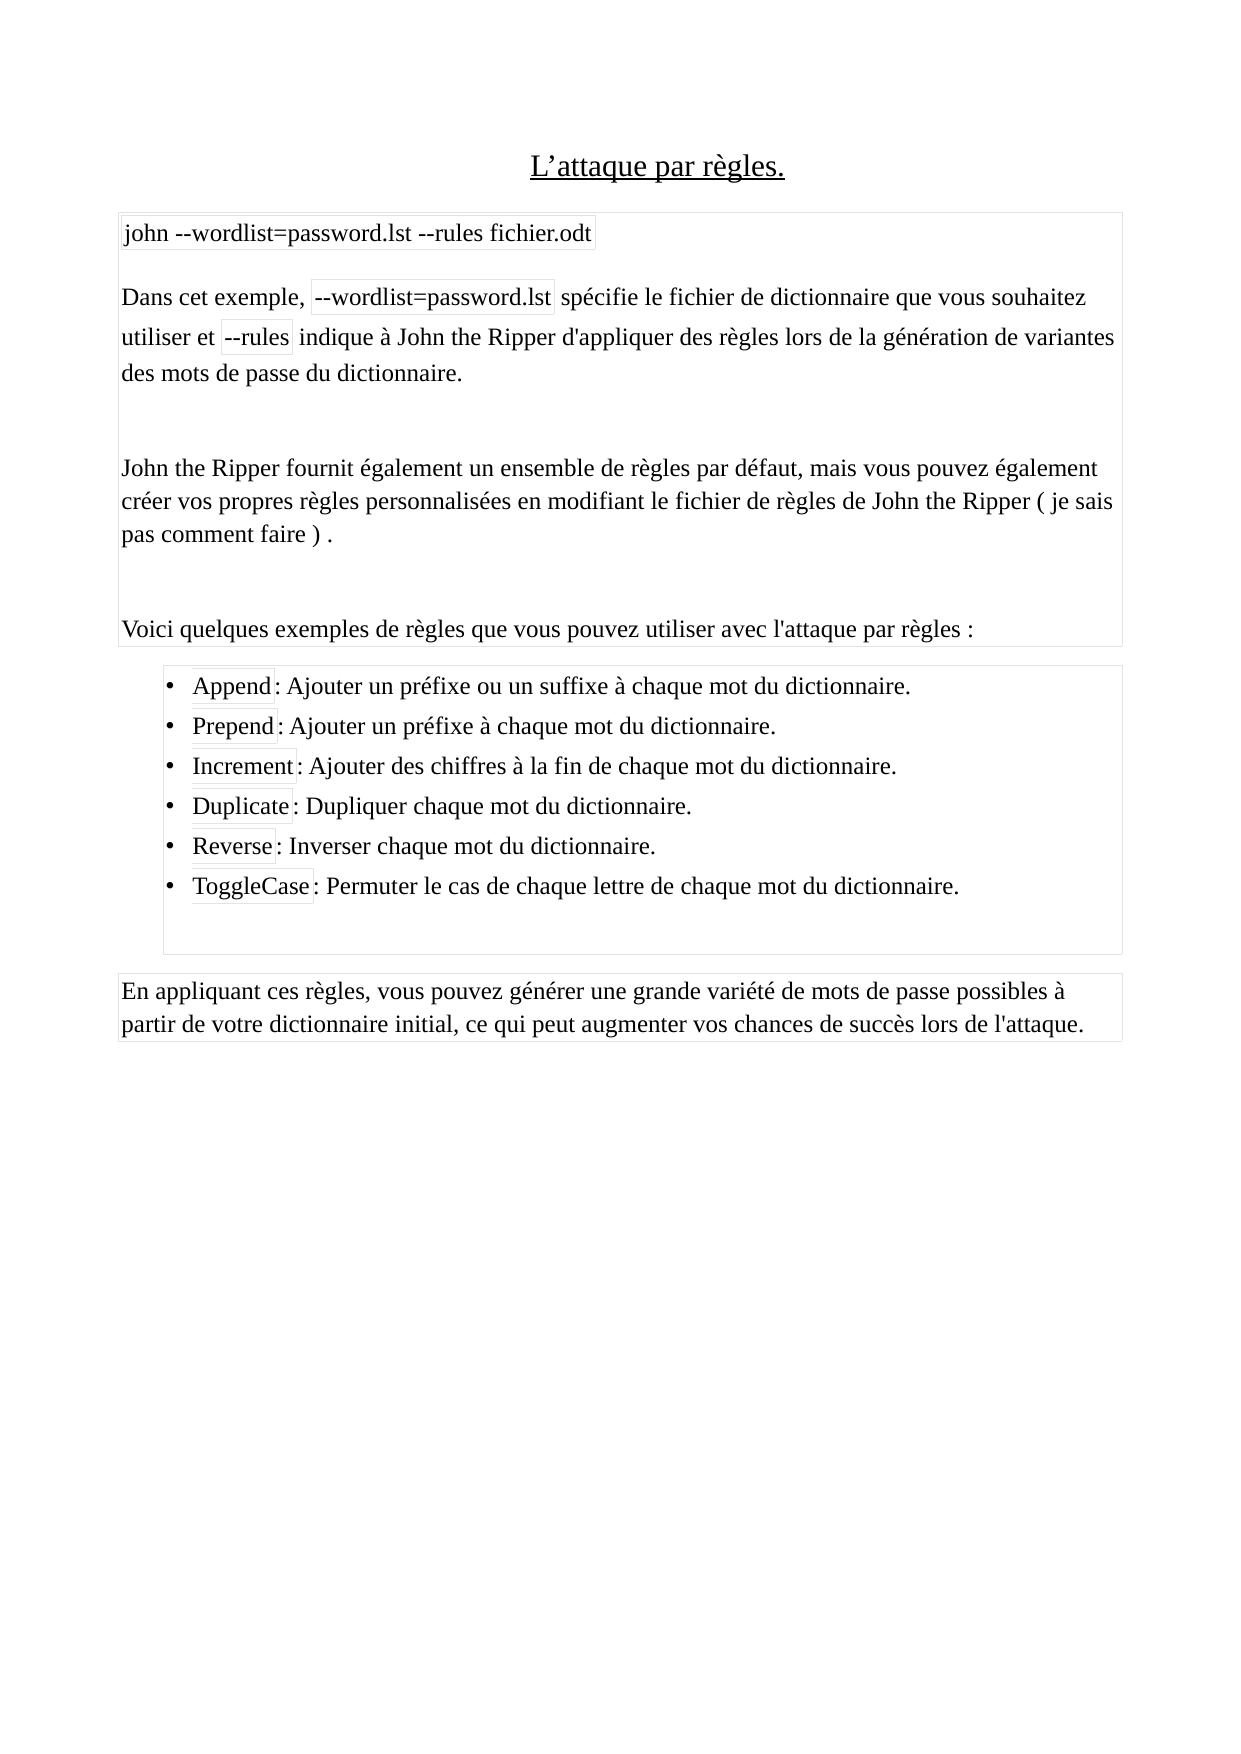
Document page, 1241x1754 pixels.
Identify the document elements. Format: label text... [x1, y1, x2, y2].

list Duplicate: Dupliquer chaque mot du dictionnaire. [164, 785, 1122, 823]
text john --wordlist=password.lst --rules fichier.odt [119, 213, 1122, 249]
text Dans cet exemple, --wordlist=password.lst spécifie le fichier de dictionnaire que vous souhaitez utiliser et --rules indique à John the Ripper d'appliquer des règles lors de la génération de variantes des mots de passe du dictionnaire. [119, 276, 1122, 387]
list Reverse: Inverser chaque mot du dictionnaire. [164, 825, 1122, 863]
list Append: Ajouter un préfixe ou un suffixe à chaque mot du dictionnaire. [164, 666, 1122, 703]
text En appliquant ces règles, vous pouvez générer une grande variété de mots de passe possibles à partir de votre dictionnaire initial, ce qui peut augmenter vos chances de succès lors de l'attaque. [119, 974, 1122, 1041]
text John the Ripper fournit également un ensemble de règles par défaut, mais vous pouvez également créer vos propres règles personnalisées en modifiant le fichier de règles de John the Ripper ( je sais pas comment faire ) . [119, 450, 1122, 548]
text Voici quelques exemples de règles que vous pouvez utiliser avec l'attaque par règles : [119, 611, 1122, 646]
list L’attaque par règles. [156, 147, 1122, 183]
list Increment: Ajouter des chiffres à la fin de chaque mot du dictionnaire. [164, 745, 1122, 783]
list ToggleCase: Permuter le cas de chaque lettre de chaque mot du dictionnaire. [164, 865, 1122, 903]
list Prepend: Ajouter un préfixe à chaque mot du dictionnaire. [164, 705, 1122, 743]
